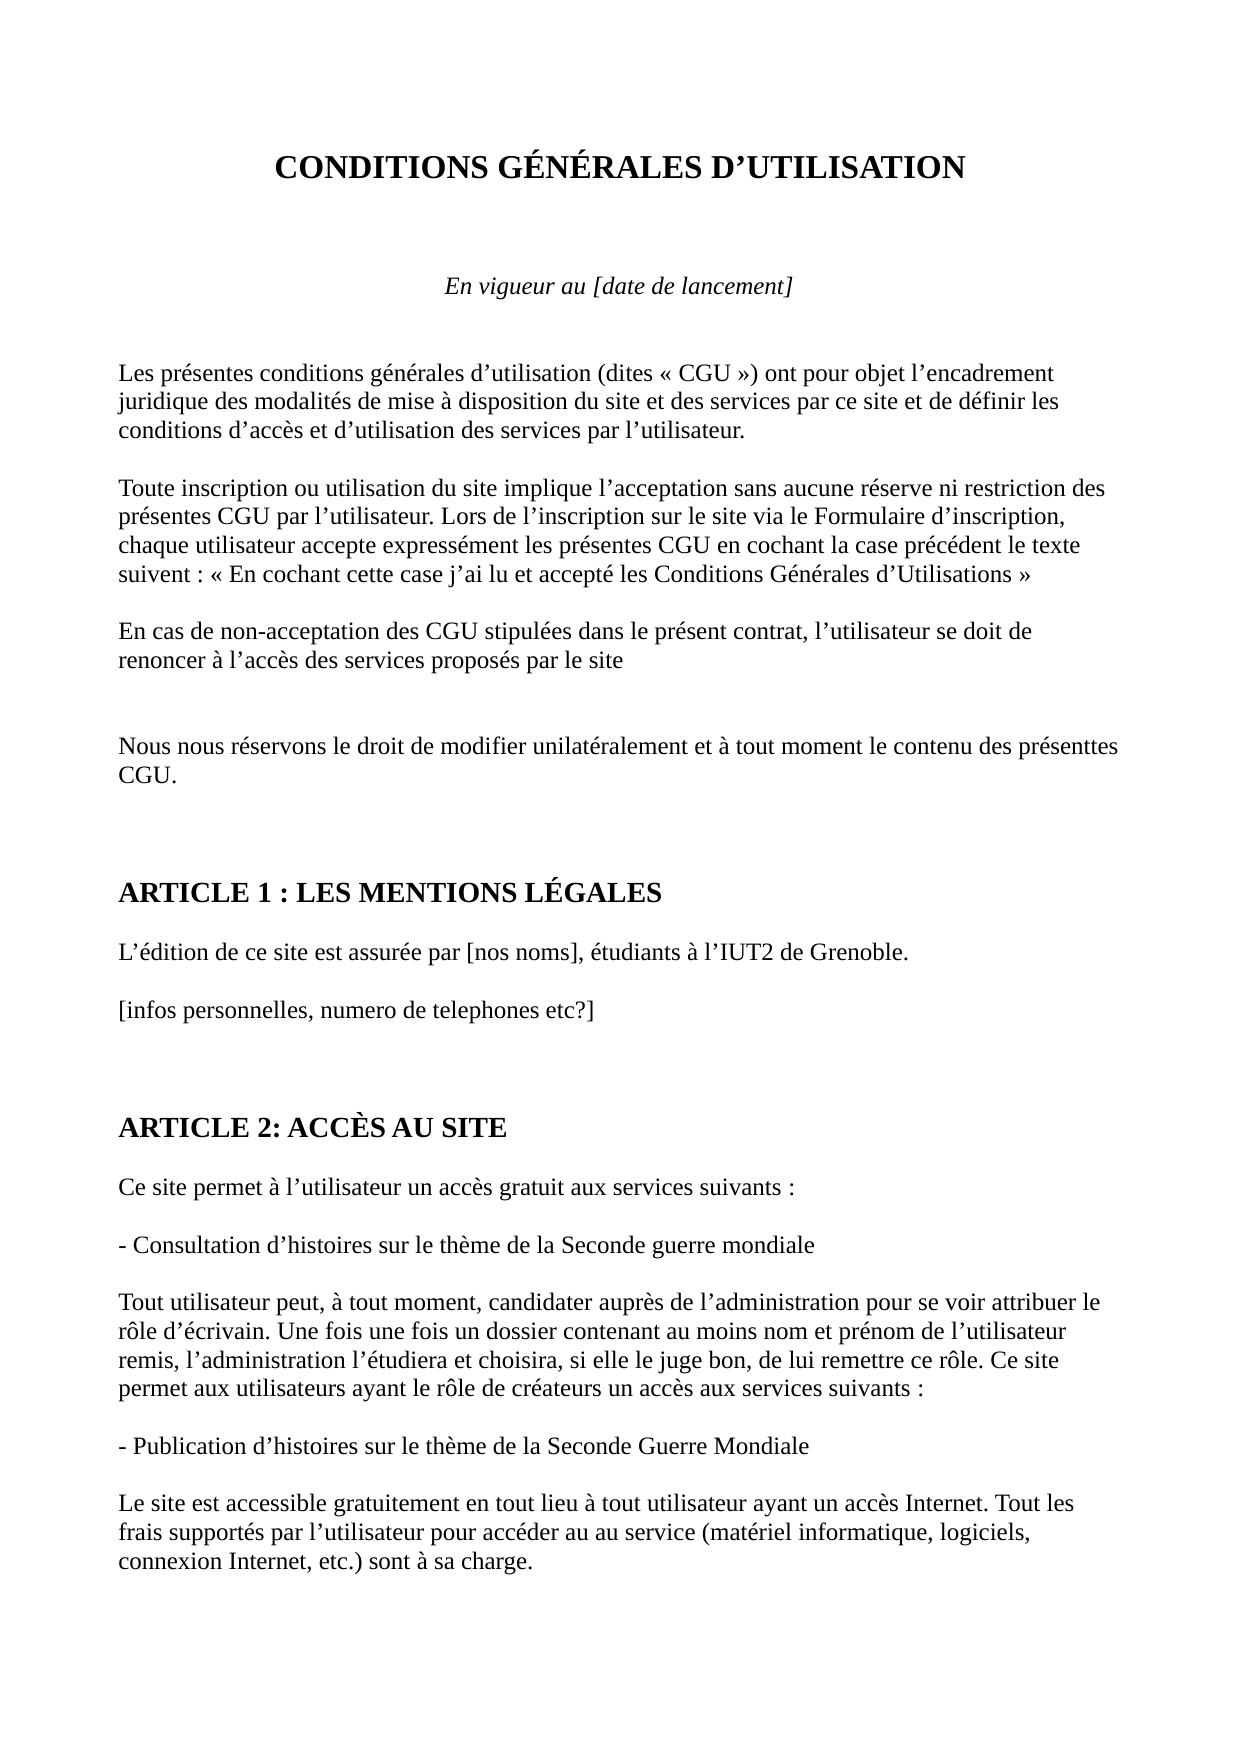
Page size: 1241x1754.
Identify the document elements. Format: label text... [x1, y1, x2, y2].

text - Consultation d’histoires sur le thème de la Seconde guerre mondiale [118, 1230, 1122, 1258]
text - Publication d’histoires sur le thème de la Seconde Guerre Mondiale [118, 1431, 1122, 1460]
text L’édition de ce site est assurée par [nos noms], étudiants à l’IUT2 de Grenoble. [118, 937, 1122, 966]
text Les présentes conditions générales d’utilisation (dites « CGU ») ont pour objet l’encadrement juridique des modalités de mise à disposition du site et des services par ce site et de définir les conditions d’accès et d’utilisation des services par l’utilisateur. [118, 358, 1122, 444]
text Toute inscription ou utilisation du site implique l’acceptation sans aucune réserve ni restriction des présentes CGU par l’utilisateur. Lors de l’inscription sur le site via le Formulaire d’inscription, chaque utilisateur accepte expressément les présentes CGU en cochant la case précédent le texte suivent : « En cochant cette case j’ai lu et accepté les Conditions Générales d’Utilisations » [118, 473, 1122, 588]
text CONDITIONS GÉNÉRALES D’UTILISATION [118, 147, 1122, 185]
text En cas de non-acceptation des CGU stipulées dans le présent contrat, l’utilisateur se doit de renoncer à l’accès des services proposés par le site [118, 616, 1122, 674]
text Ce site permet à l’utilisateur un accès gratuit aux services suivants : [118, 1172, 1122, 1201]
text ARTICLE 1 : LES MENTIONS LÉGALES [118, 875, 1122, 909]
text Le site est accessible gratuitement en tout lieu à tout utilisateur ayant un accès Internet. Tout les frais supportés par l’utilisateur pour accéder au au service (matériel informatique, logiciels, connexion Internet, etc.) sont à sa charge. [118, 1488, 1122, 1575]
text [infos personnelles, numero de telephones etc?] [118, 995, 1122, 1024]
text ARTICLE 2: ACCÈS AU SITE [118, 1110, 1122, 1143]
text Nous nous réservons le droit de modifier unilatéralement et à tout moment le contenu des présenttes CGU. [118, 731, 1122, 789]
text Tout utilisateur peut, à tout moment, candidater auprès de l’administration pour se voir attribuer le rôle d’écrivain. Une fois une fois un dossier contenant au moins nom et prénom de l’utilisateur remis, l’administration l’étudiera et choisira, si elle le juge bon, de lui remettre ce rôle. Ce site permet aux utilisateurs ayant le rôle de créateurs un accès aux services suivants : [118, 1287, 1122, 1402]
text En vigueur au [date de lancement] [118, 271, 1122, 300]
